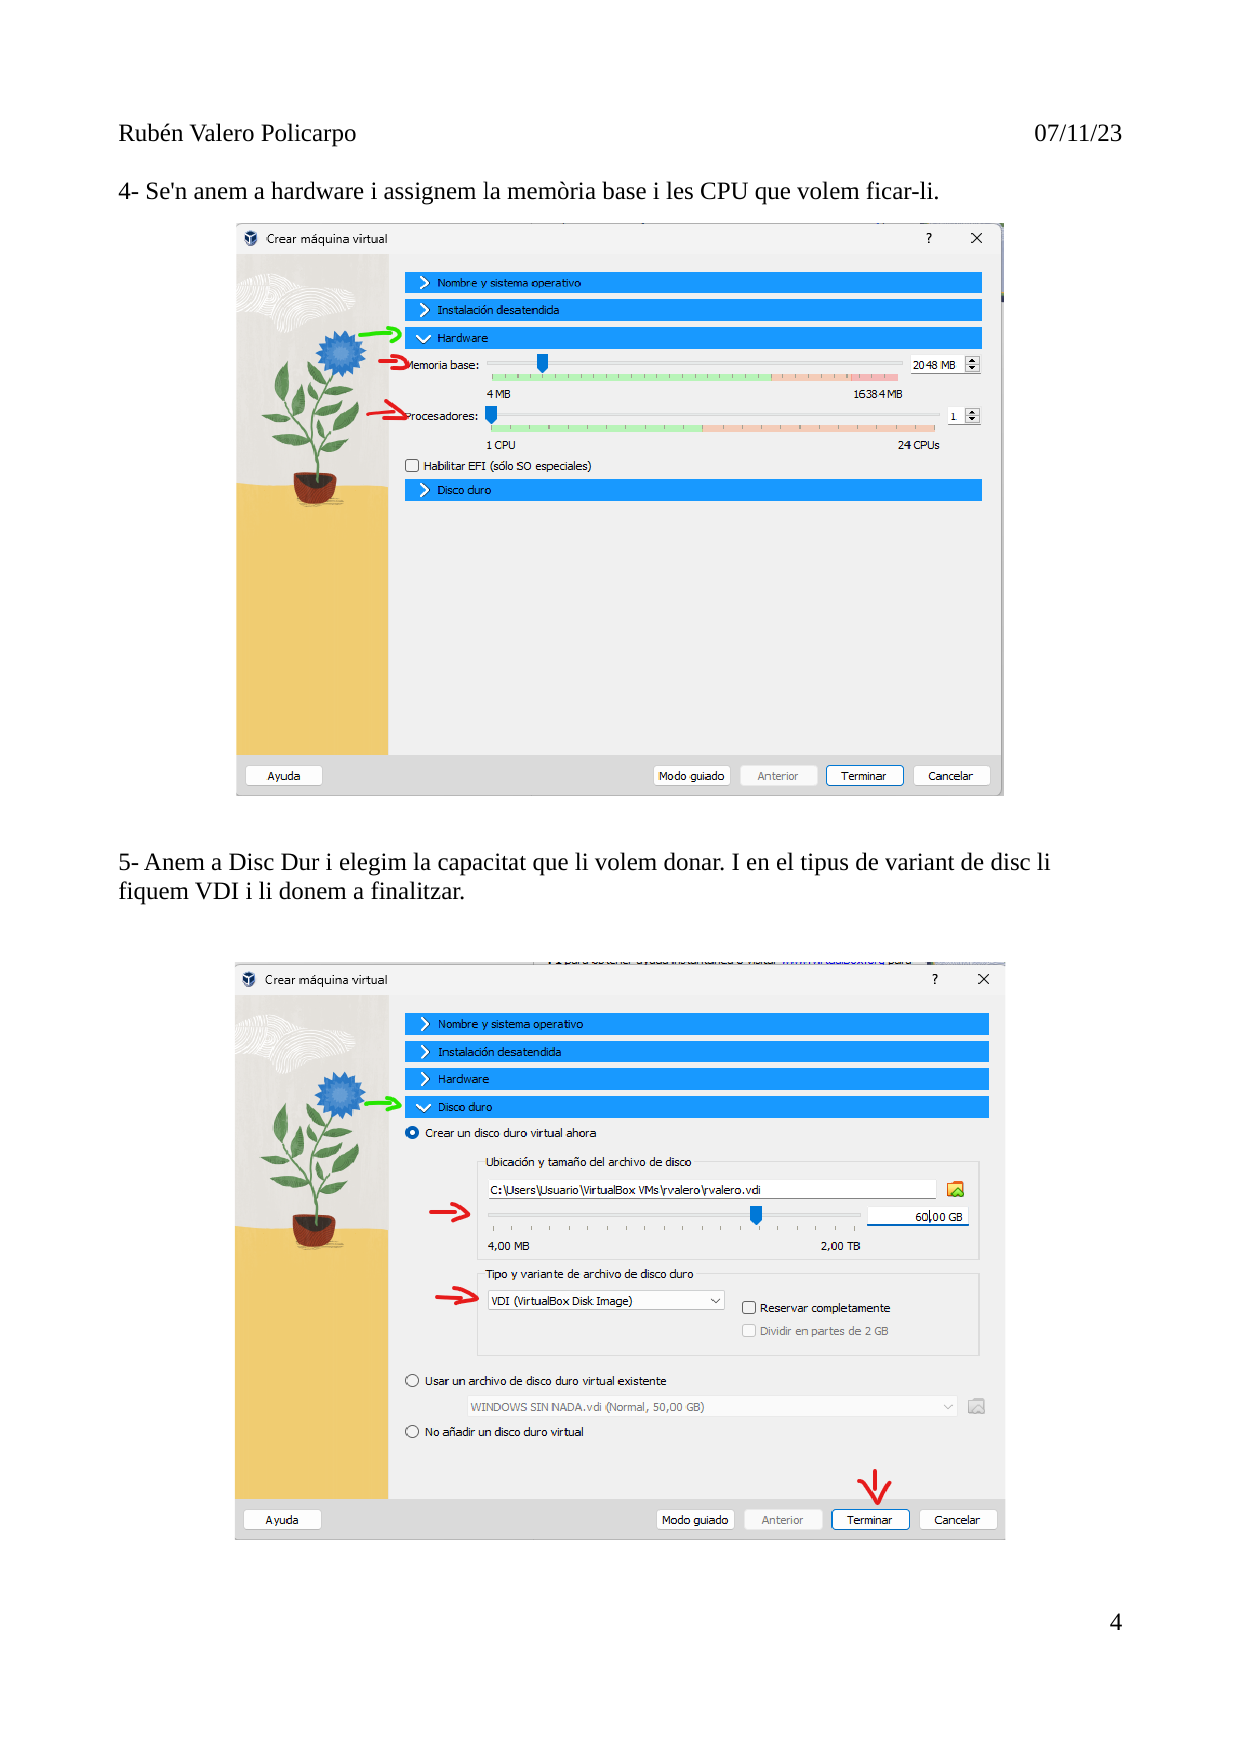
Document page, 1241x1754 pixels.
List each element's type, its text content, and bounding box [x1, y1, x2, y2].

text 5- Anem a Disc Dur i elegim la capacitat que li volem donar. I en el tipus de variant de disc li fiquem VDI i li donem a finalitzar. [118, 847, 1122, 905]
picture [234, 962, 1006, 1540]
picture [236, 223, 1004, 796]
text 4- Se'n anem a hardware i assignem la memòria base i les CPU que volem ficar-li. [118, 176, 1122, 205]
